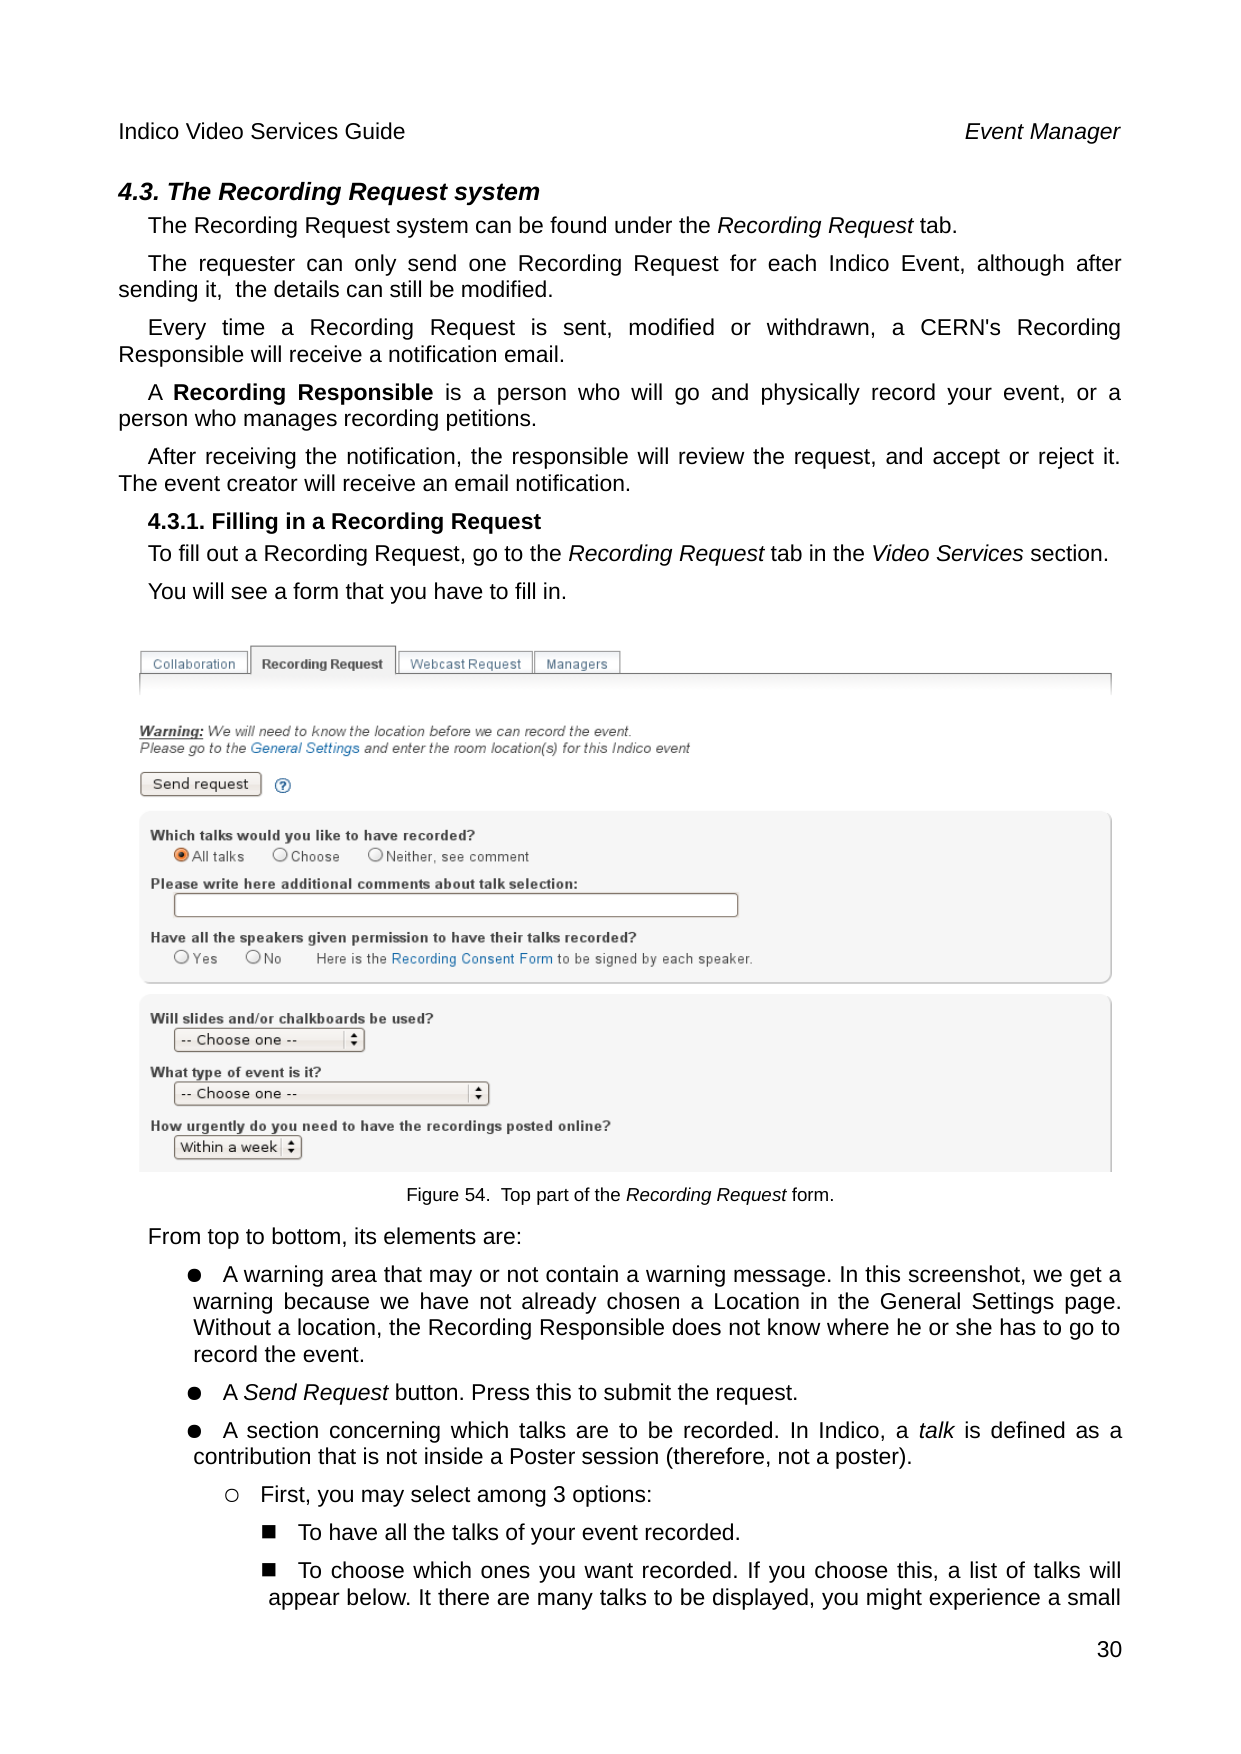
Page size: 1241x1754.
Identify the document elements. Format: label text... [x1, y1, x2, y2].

text To fill out a Recording Request, go to the Recording Request tab in the Video Services section. [118, 540, 1122, 566]
list First, you may select among 3 options: [193, 1481, 1122, 1508]
picture [118, 634, 1123, 1172]
text The Recording Request system can be found under the Recording Request tab. [118, 212, 1122, 238]
list A Send Request button. Press this to submit the request. [156, 1379, 1122, 1405]
text Every time a Recording Request is sent, modified or withdrawn, a CERN's Recording Responsible will receive a notification email. [118, 314, 1122, 367]
subtitle 4.3. The Recording Request system [118, 177, 1122, 206]
text A Recording Responsible is a person who will go and physically record your event, or a person who manages recording petitions. [118, 379, 1122, 432]
list To choose which ones you want recorded. If you choose this, a list of talks will appear below. It there are many talks to be displayed, you might experience a small [231, 1557, 1122, 1610]
text The requester can only send one Recording Request for each Indico Event, although after sending it, the details can still be modified. [118, 250, 1122, 303]
list A section concerning which talks are to be recorded. In Indico, a talk is defined as a contribution that is not inside a Poster session (therefore, not a poster). [156, 1417, 1122, 1469]
text You will see a form that you have to fill in. [118, 578, 1122, 604]
text After receiving the notification, the responsible will review the request, and accept or reject it. The event creator will receive an email notification. [118, 443, 1122, 496]
title Figure 54. Top part of the Recording Request form. [118, 1183, 1122, 1205]
list To have all the talks of your event recorded. [231, 1519, 1122, 1546]
list A warning area that may or not contain a warning message. In this screenshot, we get a warning because we have not already chosen a Location in the General Settings page. Without a location, the Recording Responsible does not know where he or she has to go to record the event. [156, 1261, 1122, 1367]
text From top to bottom, its elements are: [118, 1223, 1122, 1249]
subtitle 4.3.1. Filling in a Recording Request [118, 508, 1122, 534]
